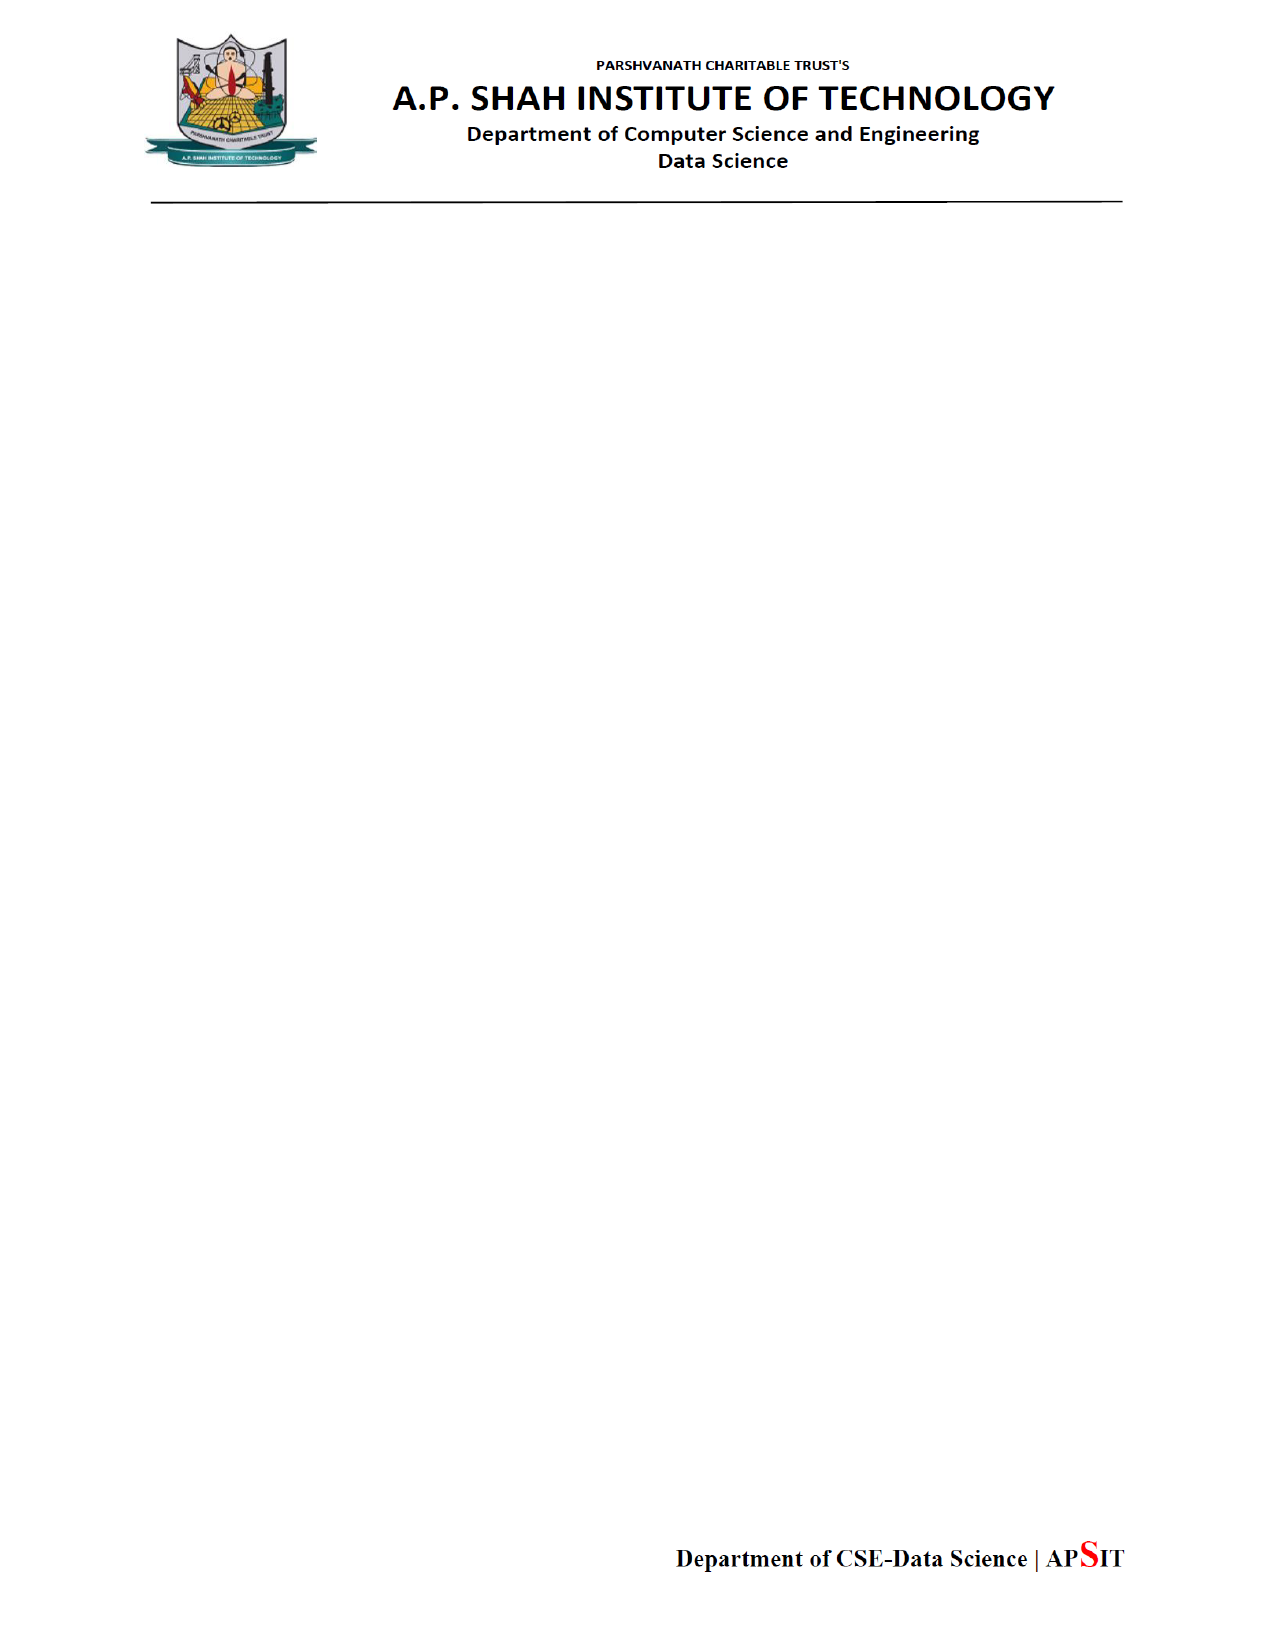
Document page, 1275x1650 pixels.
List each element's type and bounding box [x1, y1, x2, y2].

picture [139, 30, 1130, 206]
picture [669, 1539, 1130, 1575]
